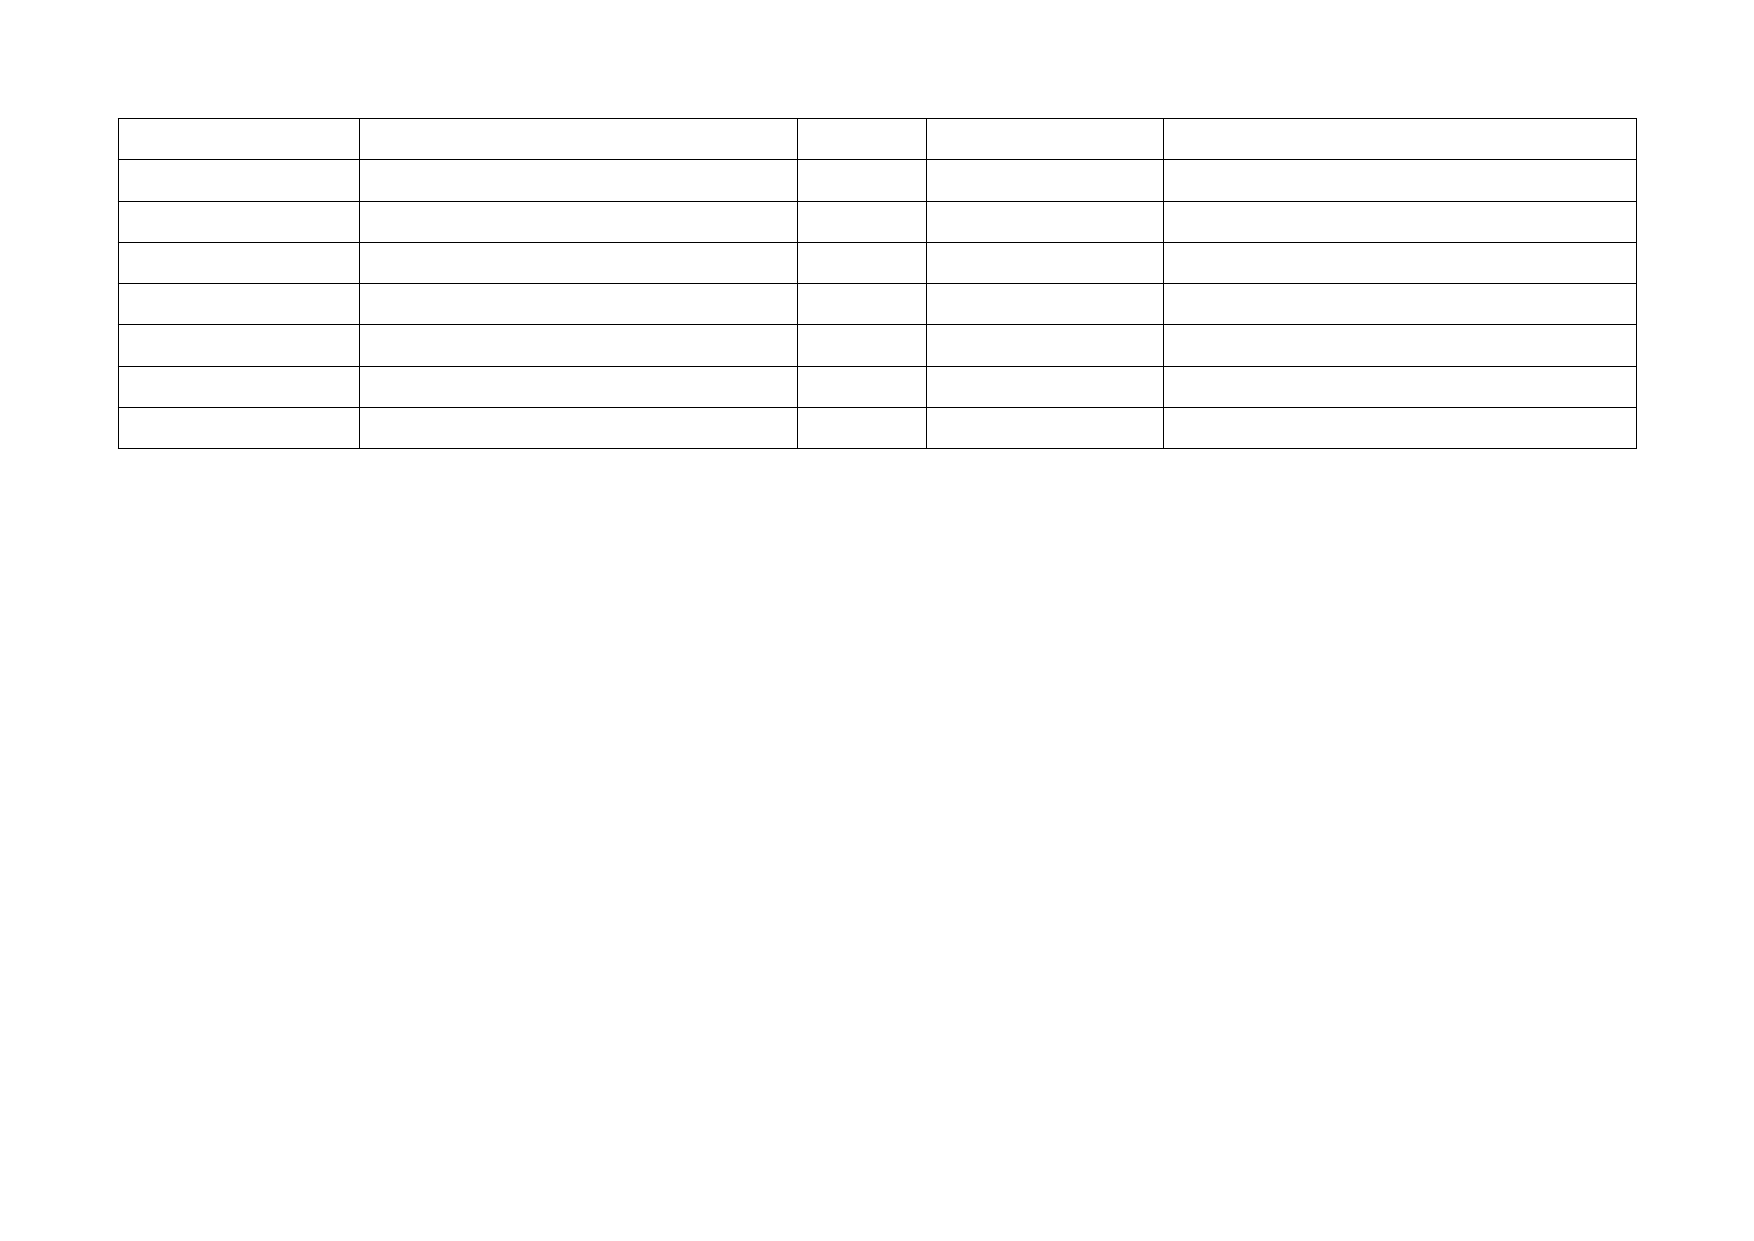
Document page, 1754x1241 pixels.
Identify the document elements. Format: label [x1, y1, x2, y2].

table_cell [360, 160, 797, 201]
table_cell [360, 284, 797, 324]
table_cell [798, 325, 926, 366]
table_cell [119, 367, 359, 407]
table_cell [360, 202, 797, 242]
table_cell [119, 202, 359, 242]
table_cell [798, 284, 926, 324]
table_cell [927, 202, 1163, 242]
table_cell [360, 243, 797, 283]
table_cell [1164, 243, 1636, 283]
table_cell [119, 325, 359, 366]
table_cell [798, 367, 926, 407]
table_cell [927, 243, 1163, 283]
table_cell [119, 243, 359, 283]
table_cell [119, 284, 359, 324]
table_cell [119, 119, 359, 159]
table_cell [798, 408, 926, 448]
table_cell [1164, 202, 1636, 242]
table_cell [360, 367, 797, 407]
table_cell [360, 325, 797, 366]
table_cell [927, 119, 1163, 159]
table_cell [798, 243, 926, 283]
table_cell [798, 160, 926, 201]
table_cell [1164, 408, 1636, 448]
table_cell [1164, 284, 1636, 324]
table_cell [798, 119, 926, 159]
table_cell [1164, 325, 1636, 366]
table_cell [798, 202, 926, 242]
table_cell [927, 160, 1163, 201]
table_cell [1164, 367, 1636, 407]
table_cell [360, 119, 797, 159]
table_cell [119, 408, 359, 448]
table_cell [1164, 160, 1636, 201]
table_cell [927, 284, 1163, 324]
table_cell [927, 325, 1163, 366]
table_cell [927, 367, 1163, 407]
table_cell [1164, 119, 1636, 159]
table_cell [360, 408, 797, 448]
table_cell [927, 408, 1163, 448]
table_cell [119, 160, 359, 201]
